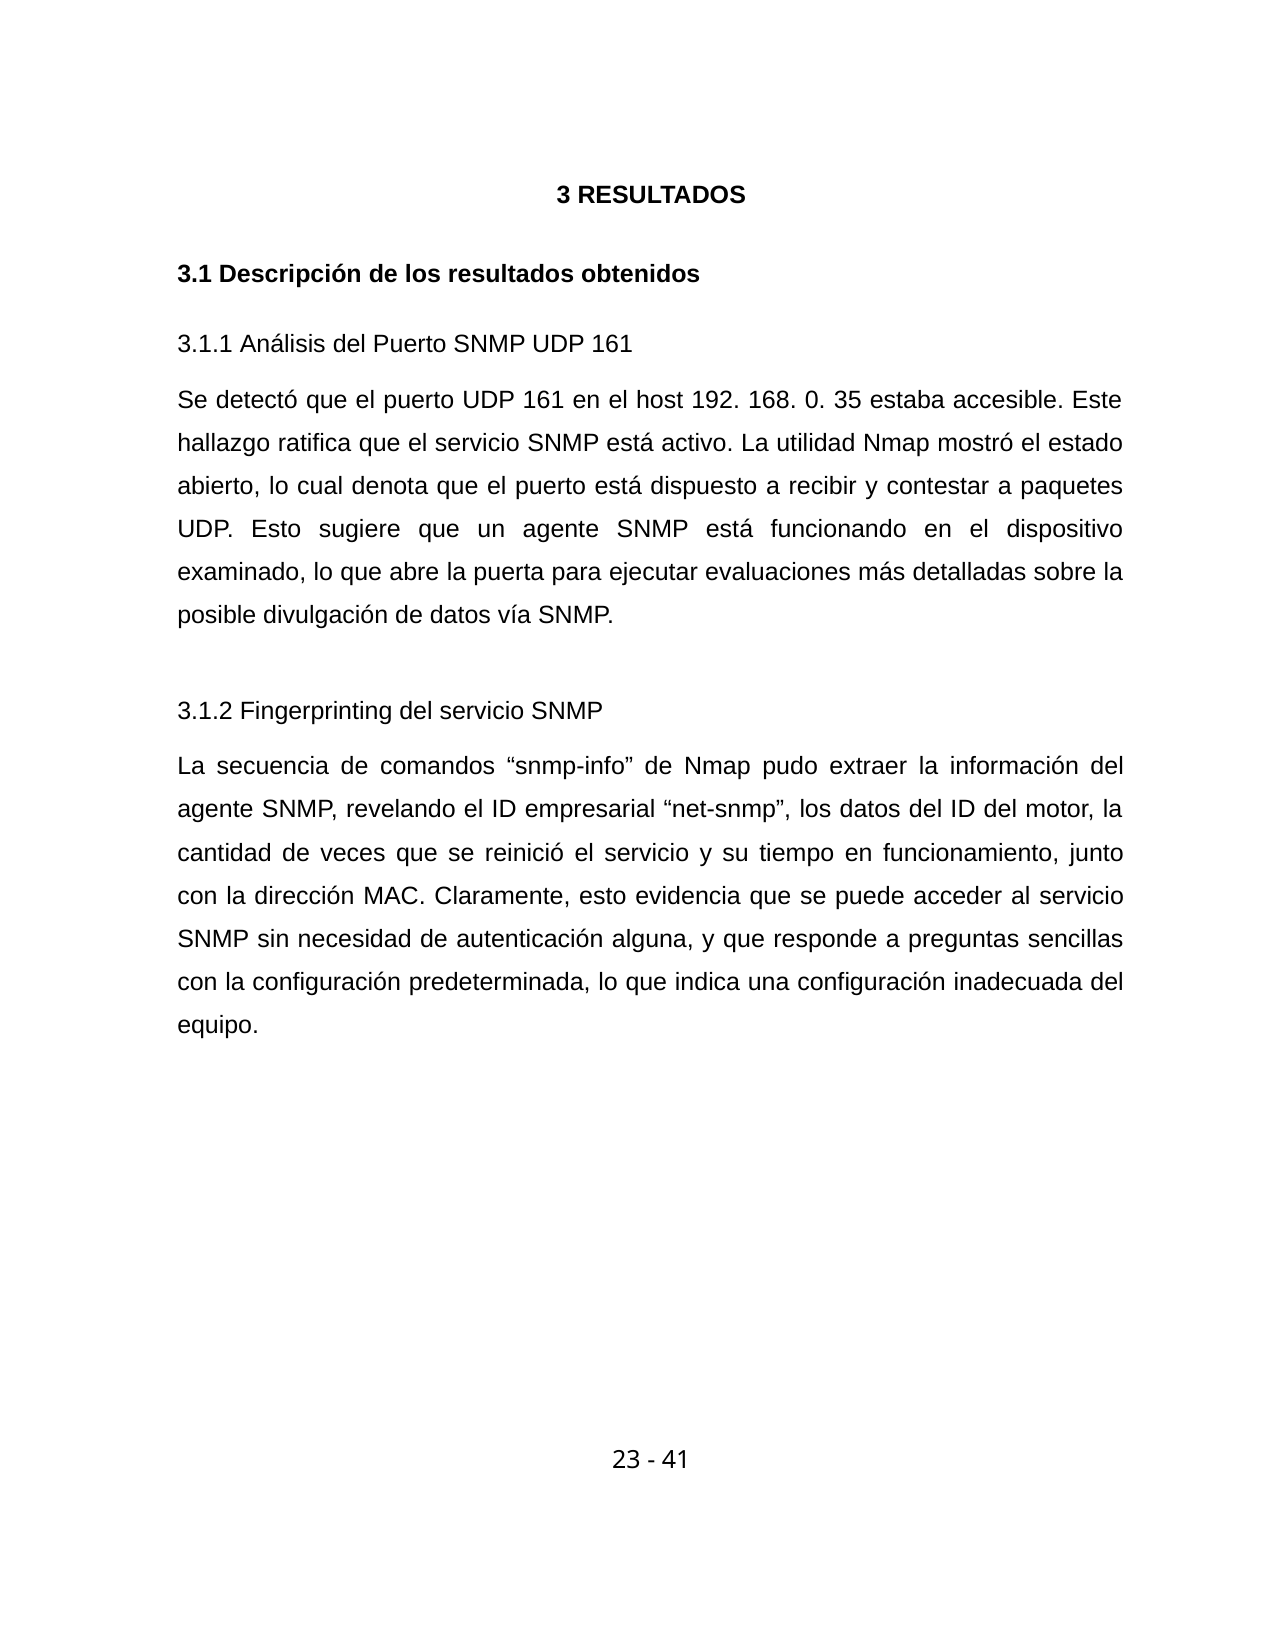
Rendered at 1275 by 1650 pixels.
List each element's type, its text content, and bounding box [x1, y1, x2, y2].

text Se detectó que el puerto UDP 161 en el host 192. 168. 0. 35 estaba accesible. Este hallazgo ratifica que el servicio SNMP está activo. La utilidad Nmap mostró el estado abierto, lo cual denota que el puerto está dispuesto a recibir y contestar a paquetes UDP. Esto sugiere que un agente SNMP está funcionando en el dispositivo examinado, lo que abre la puerta para ejecutar evaluaciones más detalladas sobre la posible divulgación de datos vía SNMP. [177, 385, 1125, 629]
text La secuencia de comandos “snmp-info” de Nmap pudo extraer la información del agente SNMP, revelando el ID empresarial “net-snmp”, los datos del ID del motor, la cantidad de veces que se reinició el servicio y su tiempo en funcionamiento, junto con la dirección MAC. Claramente, esto evidencia que se puede acceder al servicio SNMP sin necesidad de autenticación alguna, y que responde a preguntas sencillas con la configuración predeterminada, lo que indica una configuración inadecuada del equipo. [177, 751, 1125, 1039]
subtitle Fingerprinting del servicio SNMP [177, 696, 1125, 724]
subtitle Descripción de los resultados obtenidos [177, 259, 1125, 288]
subtitle Análisis del Puerto SNMP UDP 161 [177, 329, 1125, 358]
subtitle RESULTADOS [177, 180, 1125, 209]
